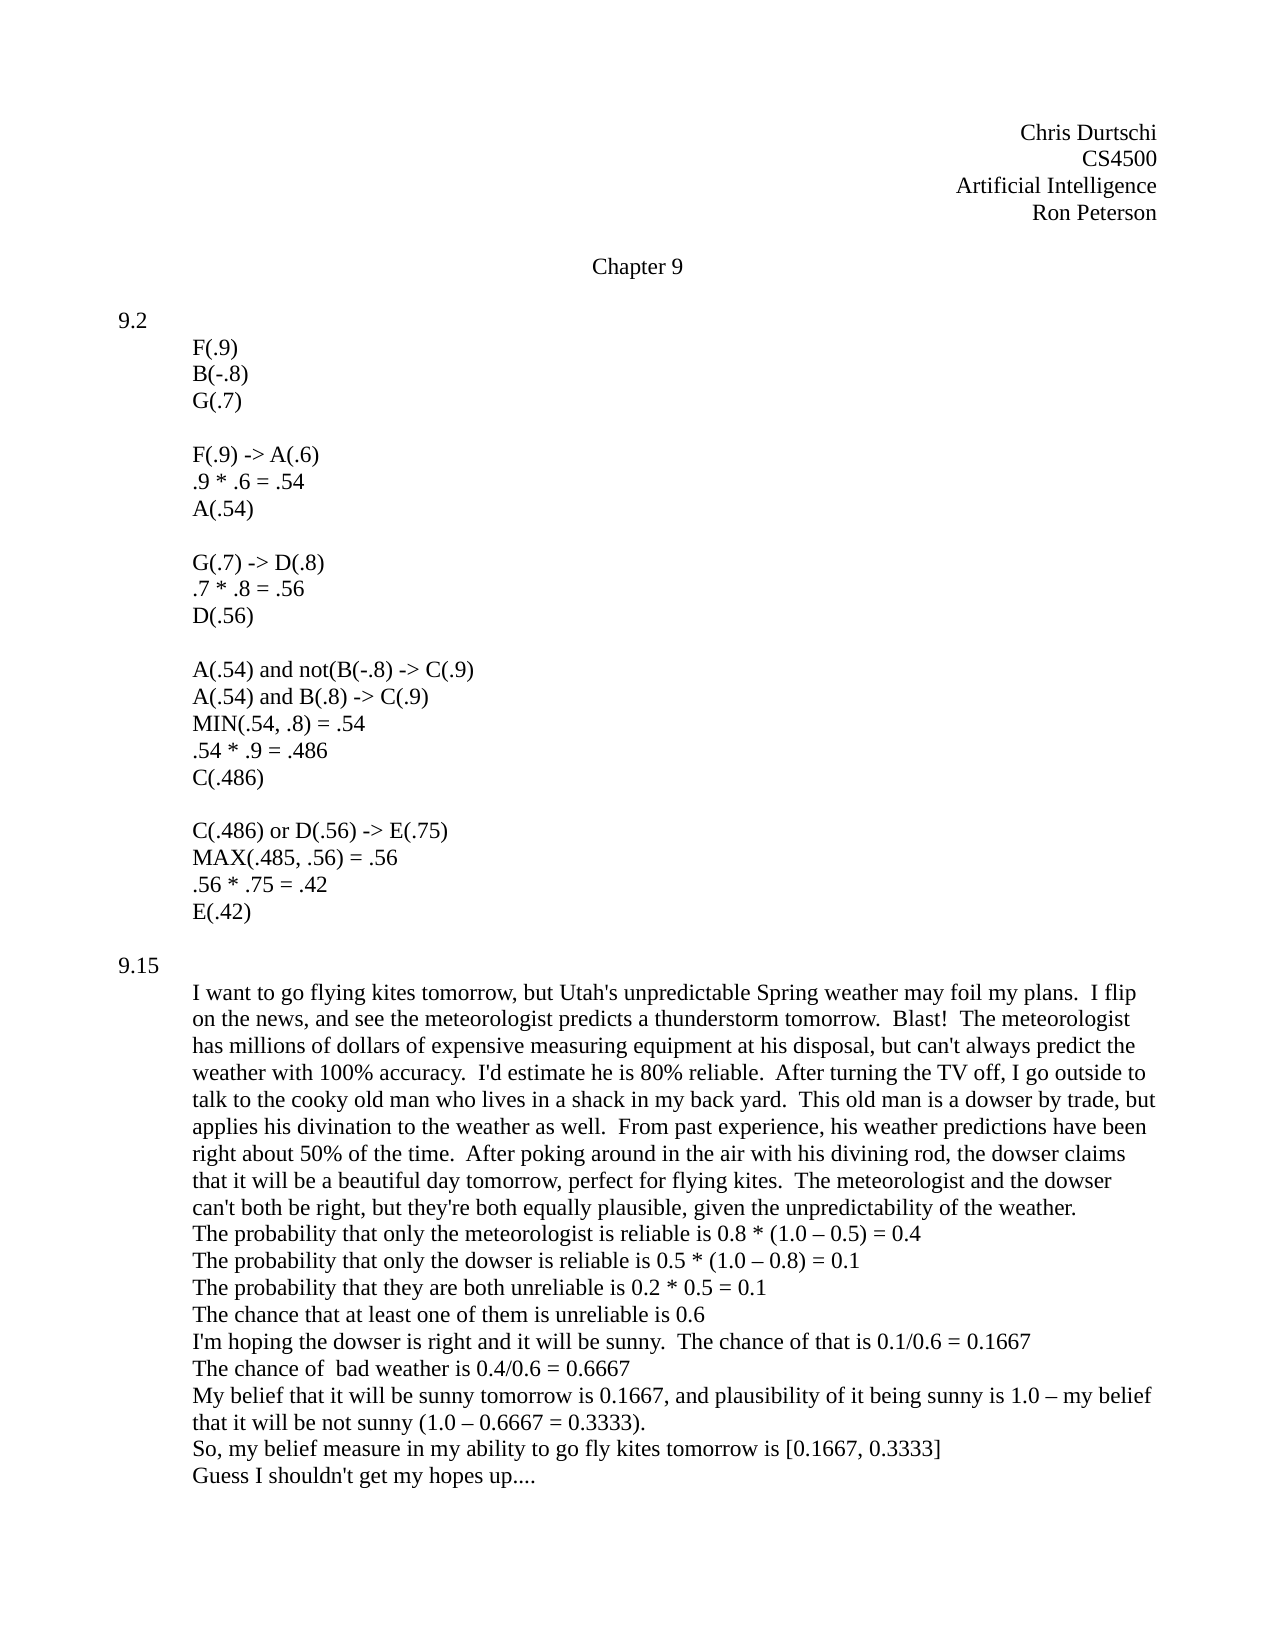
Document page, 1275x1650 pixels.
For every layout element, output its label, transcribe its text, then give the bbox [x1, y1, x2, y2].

text C(.486) [192, 763, 1157, 790]
text 9.2 [118, 306, 1157, 333]
text E(.42) [192, 897, 1157, 924]
text .54 * .9 = .486 [192, 736, 1157, 763]
text My belief that it will be sunny tomorrow is 0.1667, and plausibility of it being sunny is 1.0 – my belief that it will be not sunny (1.0 – 0.6667 = 0.3333). [192, 1381, 1157, 1435]
text 9.15 [118, 951, 1157, 978]
text Artificial Intelligence [118, 172, 1157, 199]
text G(.7) -> D(.8) [192, 548, 1157, 575]
text The chance that at least one of them is unreliable is 0.6 [192, 1301, 1157, 1327]
text MAX(.485, .56) = .56 [192, 844, 1157, 871]
text I want to go flying kites tomorrow, but Utah's unpredictable Spring weather may foil my plans. I flip on the news, and see the meteorologist predicts a thunderstorm tomorrow. Blast! The meteorologist has millions of dollars of expensive measuring equipment at his disposal, but can't always predict the weather with 100% accuracy. I'd estimate he is 80% reliable. After turning the TV off, I go outside to talk to the cooky old man who lives in a shack in my back yard. This old man is a dowser by trade, but applies his divination to the weather as well. From past experience, his weather predictions have been right about 50% of the time. After poking around in the air with his divining rod, the dowser claims that it will be a beautiful day tomorrow, perfect for flying kites. The meteorologist and the dowser can't both be right, but they're both equally plausible, given the unpredictability of the weather. [192, 978, 1157, 1220]
text A(.54) [192, 494, 1157, 521]
text A(.54) and not(B(-.8) -> C(.9) [192, 656, 1157, 682]
text The probability that only the meteorologist is reliable is 0.8 * (1.0 – 0.5) = 0.4 [192, 1220, 1157, 1247]
text B(-.8) [192, 360, 1157, 387]
text .9 * .6 = .54 [192, 467, 1157, 494]
text .7 * .8 = .56 [192, 575, 1157, 602]
text F(.9) -> A(.6) [192, 441, 1157, 467]
text Chris Durtschi [118, 118, 1157, 145]
text A(.54) and B(.8) -> C(.9) [192, 682, 1157, 709]
text Guess I shouldn't get my hopes up.... [192, 1462, 1157, 1489]
text .56 * .75 = .42 [192, 871, 1157, 897]
text So, my belief measure in my ability to go fly kites tomorrow is [0.1667, 0.3333] [192, 1435, 1157, 1462]
text I'm hoping the dowser is right and it will be sunny. The chance of that is 0.1/0.6 = 0.1667 [192, 1327, 1157, 1354]
text F(.9) [192, 333, 1157, 360]
text The chance of bad weather is 0.4/0.6 = 0.6667 [192, 1354, 1157, 1381]
text CS4500 [118, 145, 1157, 172]
text The probability that only the dowser is reliable is 0.5 * (1.0 – 0.8) = 0.1 [192, 1247, 1157, 1274]
text C(.486) or D(.56) -> E(.75) [192, 817, 1157, 844]
text Chapter 9 [118, 252, 1157, 279]
text The probability that they are both unreliable is 0.2 * 0.5 = 0.1 [192, 1274, 1157, 1301]
text Ron Peterson [118, 199, 1157, 226]
text D(.56) [192, 602, 1157, 629]
text MIN(.54, .8) = .54 [192, 709, 1157, 736]
text G(.7) [192, 387, 1157, 414]
